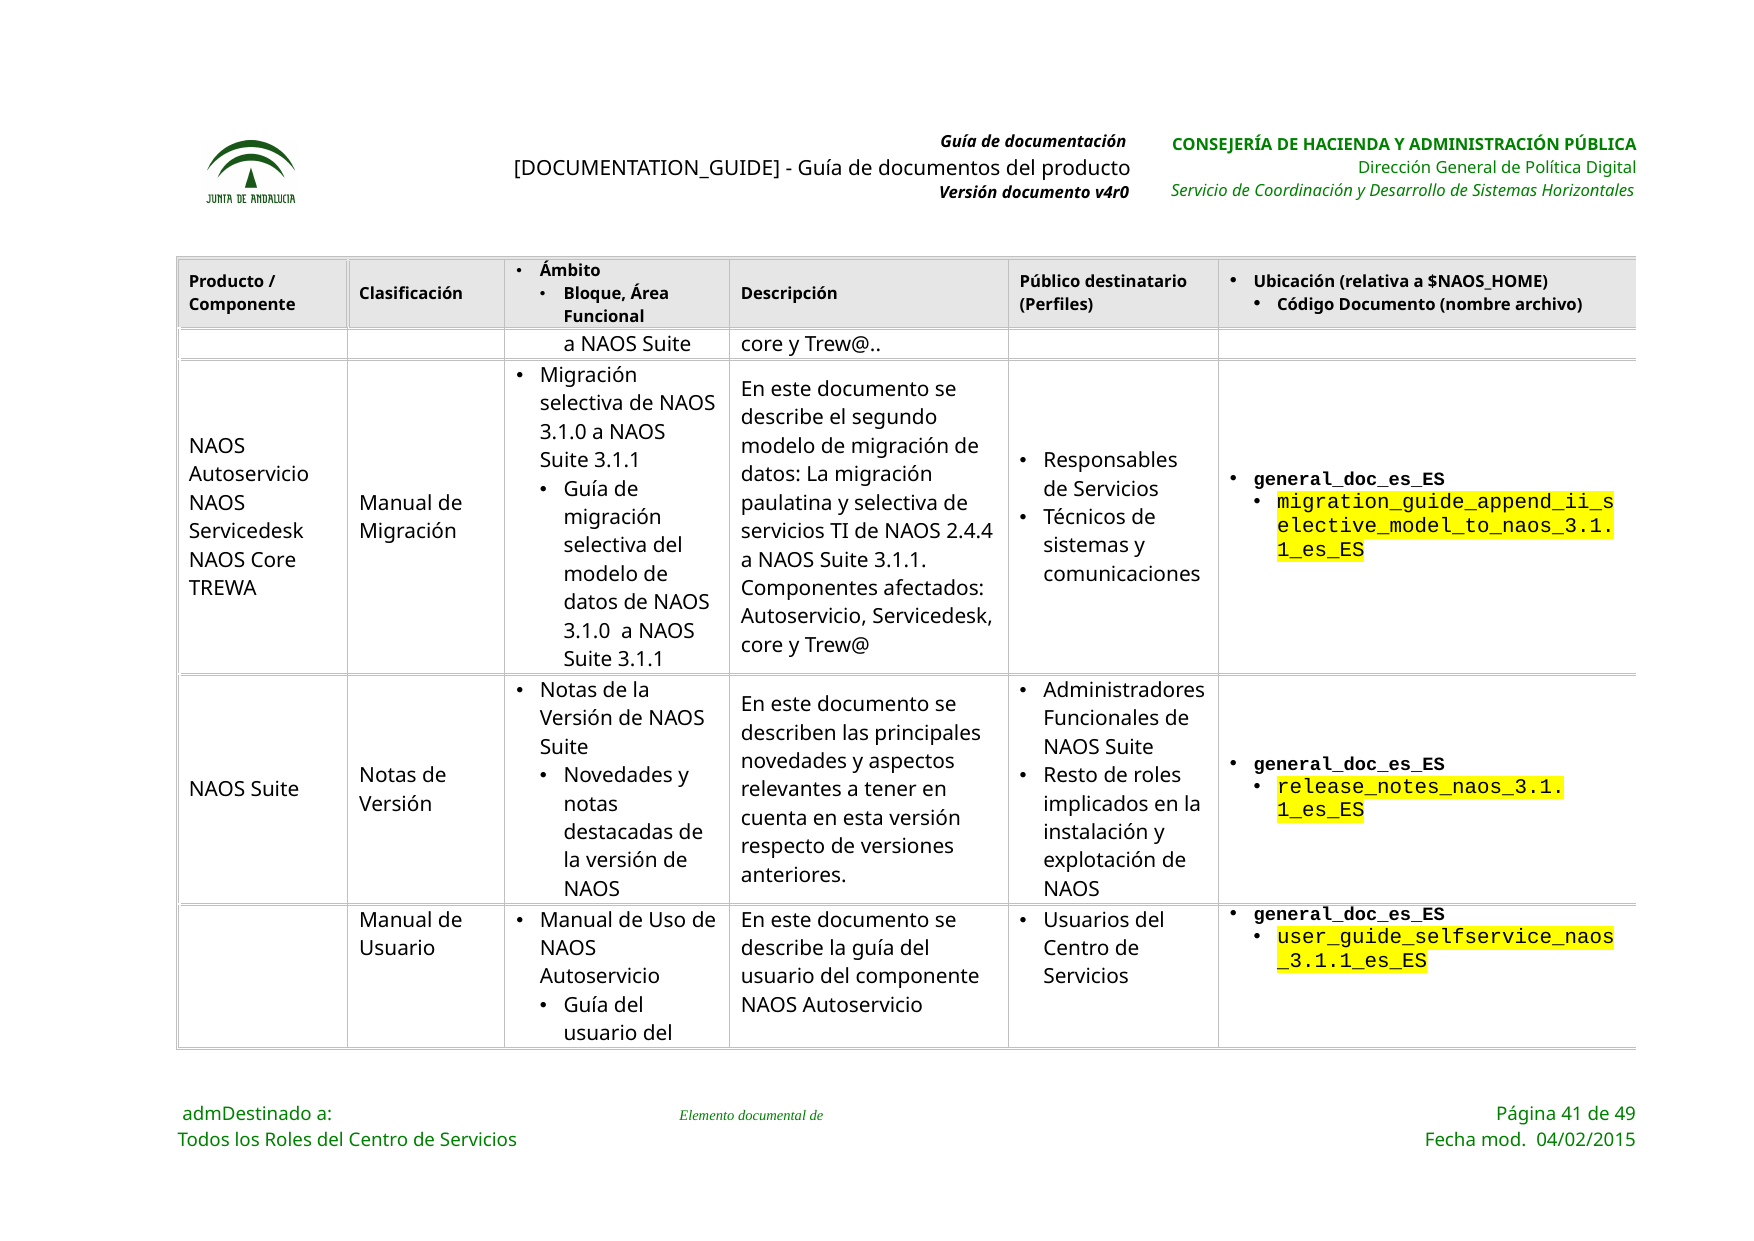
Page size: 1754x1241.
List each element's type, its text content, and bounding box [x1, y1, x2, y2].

table_cell En este documento se describe la guía del usuario del componente NAOS Autoservicio [730, 906, 1008, 1047]
table_cell general_doc_es_ES user_guide_selfservice_naos_3.1.1_es_ES [1219, 906, 1636, 1047]
table_header Público destinatario (Perfiles) [1009, 260, 1218, 327]
table_header Ámbito Bloque, Área Funcional [505, 260, 729, 327]
table_cell Notas de Versión [348, 676, 504, 902]
table_cell general_doc_es_ES migration_guide_append_ii_selective_model_to_naos_3.1.1_es_ES [1219, 361, 1636, 673]
table_cell Administradores Funcionales de NAOS Suite Resto de roles implicados en la instalación y explotación de NAOS [1009, 676, 1218, 902]
table_cell Manual de Usuario [348, 906, 504, 1047]
table_cell En este documento se describe el segundo modelo de migración de datos: La migración paulatina y selectiva de servicios TI de NAOS 2.4.4 a NAOS Suite 3.1.1. Componentes afectados: Autoservicio, Servicedesk, core y Trew@ [730, 361, 1008, 673]
table_header Descripción [730, 260, 1008, 327]
table_cell [177, 327, 347, 358]
table_cell general_doc_es_ES release_notes_naos_3.1.1_es_ES [1219, 676, 1636, 902]
table_cell Manual de Migración [348, 361, 504, 673]
table_cell a NAOS Suite [505, 330, 729, 358]
table_cell En este documento se describen las principales novedades y aspectos relevantes a tener en cuenta en esta versión respecto de versiones anteriores. [730, 676, 1008, 902]
picture [201, 140, 298, 207]
table_cell Manual de Uso de NAOS Autoservicio Guía del usuario del [505, 906, 729, 1047]
table_header Producto / Componente [177, 257, 348, 327]
table_cell Responsables de Servicios Técnicos de sistemas y comunicaciones [1009, 361, 1218, 673]
table_cell Notas de la Versión de NAOS Suite Novedades y notas destacadas de la versión de NAOS [505, 676, 729, 902]
table_cell [1219, 330, 1636, 358]
table_cell [1009, 330, 1218, 358]
table_cell NAOS Suite [177, 673, 347, 902]
table_cell Migración selectiva de NAOS 3.1.0 a NAOS Suite 3.1.1 Guía de migración selectiva del modelo de datos de NAOS 3.1.0 a NAOS Suite 3.1.1 [505, 361, 729, 673]
table_header Ubicación (relativa a $NAOS_HOME) Código Documento (nombre archivo) [1219, 260, 1636, 327]
table_cell [348, 330, 504, 358]
table_cell [177, 903, 347, 1047]
table_header Clasificación [348, 260, 504, 327]
table_cell Usuarios del Centro de Servicios [1009, 906, 1218, 1047]
table_cell NAOS Autoservicio NAOS Servicedesk NAOS Core TREWA [177, 358, 347, 673]
table_cell core y Trew@.. [730, 330, 1008, 358]
